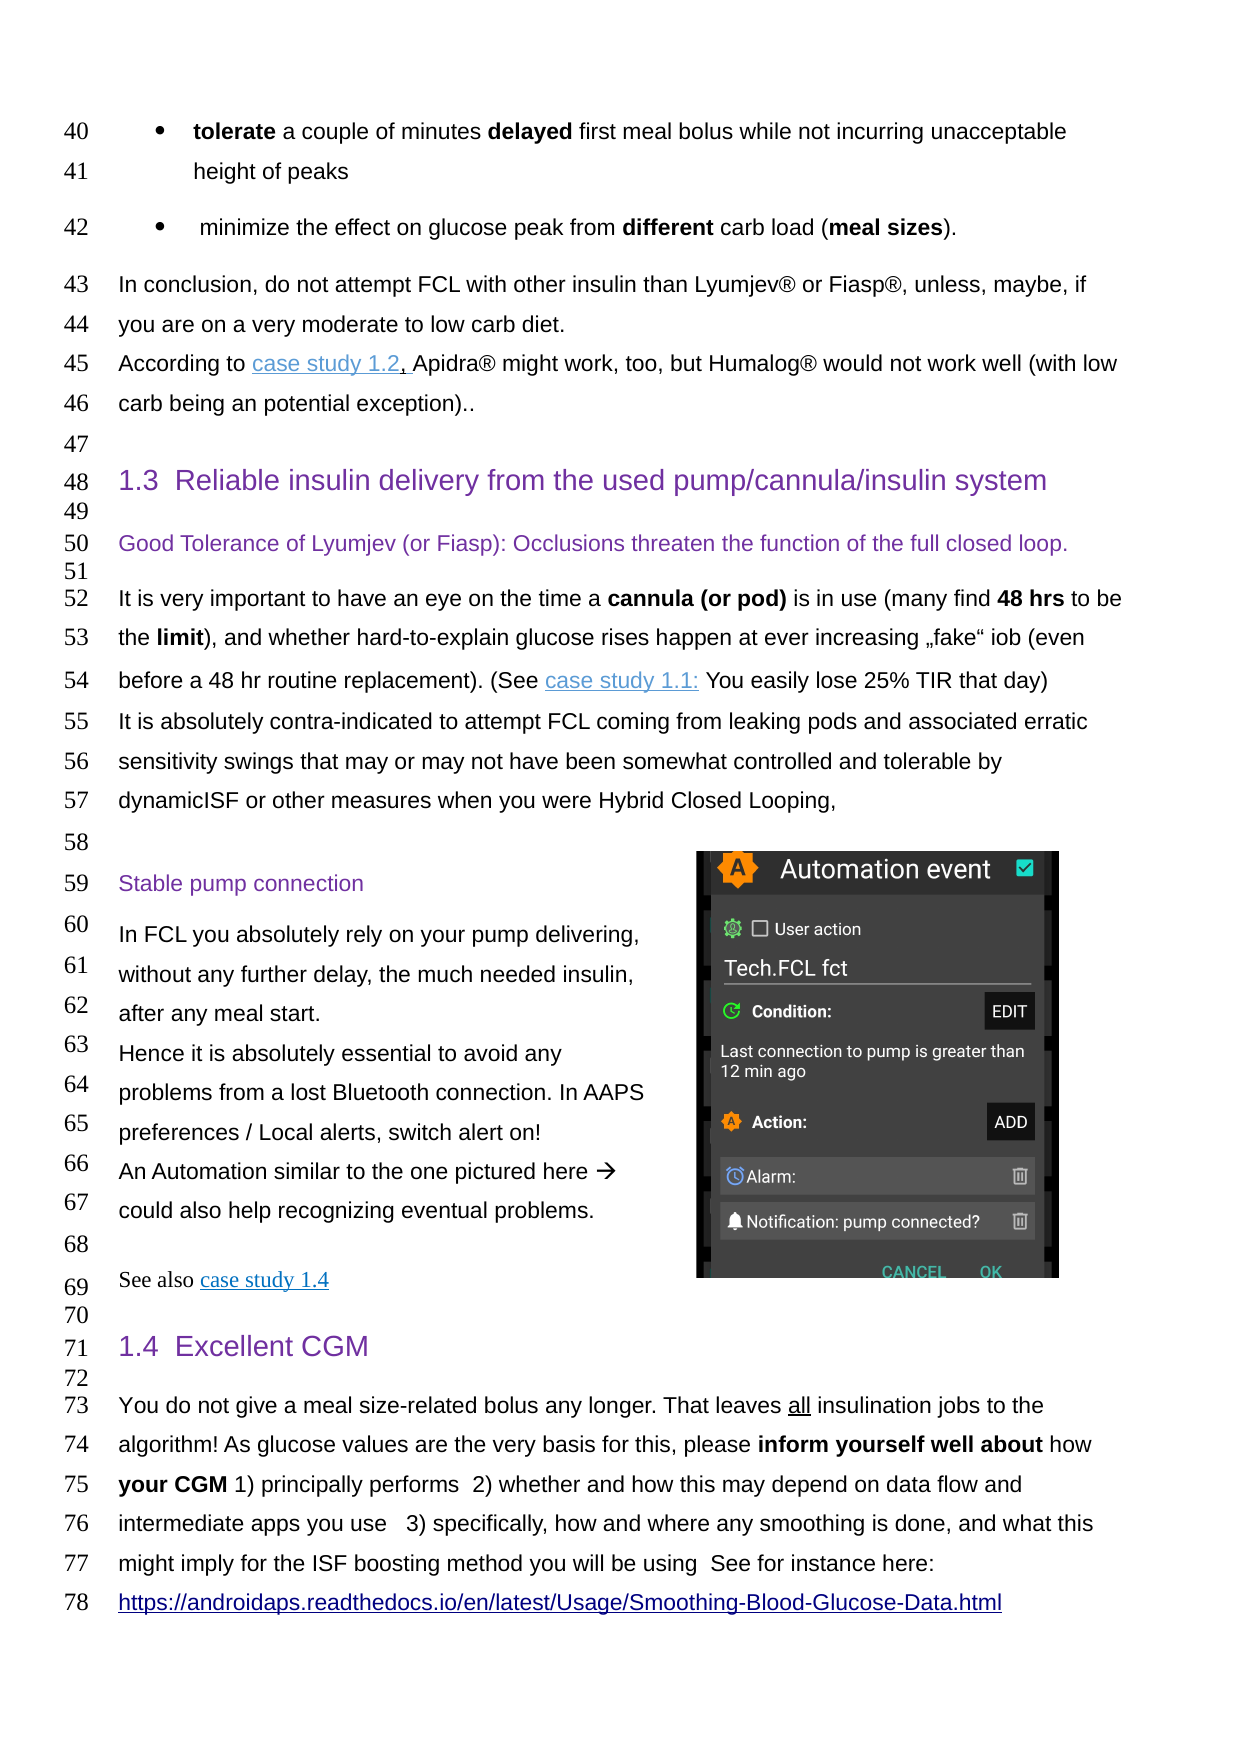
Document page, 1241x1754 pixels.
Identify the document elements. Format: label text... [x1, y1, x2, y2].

text Hence it is absolutely essential to avoid any problems from a lost Bluetooth connection. In AAPS preferences / Local alerts, switch alert on! An Automation similar to the one pictured here  could also help recognizing eventual problems. [118, 1039, 653, 1224]
text See also case study 1.4 [118, 1266, 653, 1292]
text 1.4 Excellent CGM [118, 1329, 1122, 1363]
text In FCL you absolutely rely on your pump delivering, without any further delay, the much needed insulin, after any meal start. [118, 921, 653, 1026]
list minimize the effect on glucose peak from different carb load (meal sizes). [156, 214, 1122, 241]
text It is absolutely contra-indicated to attempt FCL coming from leaking pods and associated erratic sensitivity swings that may or may not have been somewhat controlled and tolerable by dynamicISF or other measures when you were Hybrid Closed Looping, [118, 708, 1122, 813]
list tolerate a couple of minutes delayed first meal bolus while not incurring unacceptable height of peaks [156, 118, 1122, 184]
text According to case study 1.2, Apidra® might work, too, but Humalog® would not work well (with low carb being an potential exception).. [118, 350, 1122, 416]
text https://androidaps.readthedocs.io/en/latest/Usage/Smoothing-Blood-Glucose-Data.html [118, 1589, 1122, 1615]
text You do not give a meal size-related bolus any longer. That leaves all insulination jobs to the algorithm! As glucose values are the very basis for this, please inform yourself well about how your CGM 1) principally performs 2) whether and how this may depend on data flow and intermediate apps you use 3) specifically, how and where any smoothing is done, and what this might imply for the ISF boosting method you will be using See for instance here: [118, 1392, 1122, 1576]
text 1.3 Reliable insulin delivery from the used pump/cannula/insulin system [118, 463, 1122, 496]
text [1075, 870, 1122, 896]
text It is very important to have an eye on the time a cannula (or pod) is in use (many find 48 hrs to be the limit), and whether hard-to-explain glucose rises happen at ever increasing „fake“ iob (even before a 48 hr routine replacement). (See case study 1.1: You easily lose 25% TIR that day) [118, 585, 1122, 694]
text Good Tolerance of Lyumjev (or Fiasp): Occlusions threaten the function of the full closed loop. [118, 530, 1122, 556]
text Stable pump connection [118, 870, 681, 896]
text In conclusion, do not attempt FCL with other insulin than Lyumjev® or Fiasp®, unless, maybe, if you are on a very moderate to low carb diet. [118, 271, 1122, 337]
text [103, 913, 668, 1302]
